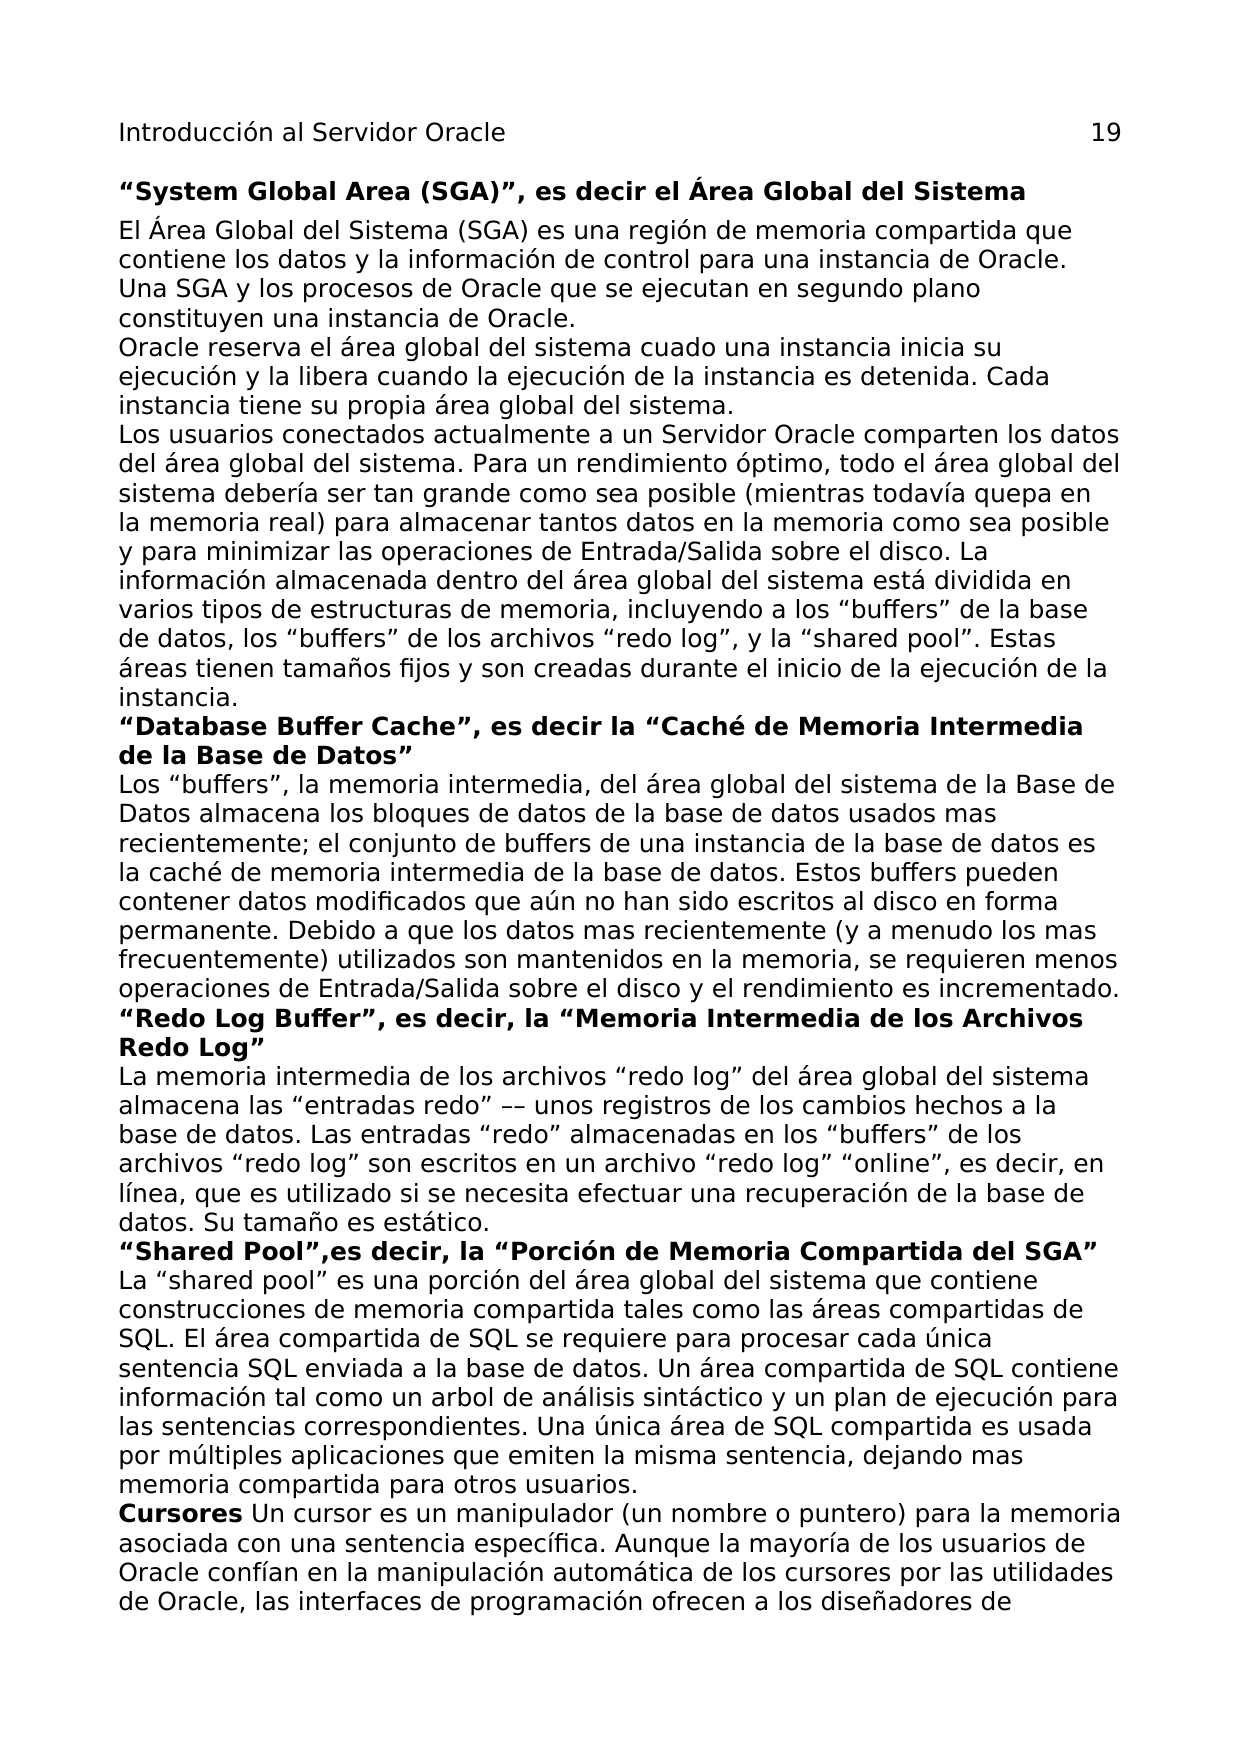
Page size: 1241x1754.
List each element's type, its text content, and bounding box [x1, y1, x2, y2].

text Una SGA y los procesos de Oracle que se ejecutan en segundo plano constituyen una instancia de Oracle. [118, 275, 1122, 333]
text “Shared Pool”,es decir, la “Porción de Memoria Compartida del SGA” [118, 1237, 1122, 1266]
text La “shared pool” es una porción del área global del sistema que contiene construcciones de memoria compartida tales como las áreas compartidas de SQL. El área compartida de SQL se requiere para procesar cada única sentencia SQL enviada a la base de datos. Un área compartida de SQL contiene información tal como un arbol de análisis sintáctico y un plan de ejecución para las sentencias correspondientes. Una única área de SQL compartida es usada por múltiples aplicaciones que emiten la misma sentencia, dejando mas memoria compartida para otros usuarios. [118, 1266, 1122, 1500]
text Oracle reserva el área global del sistema cuado una instancia inicia su ejecución y la libera cuando la ejecución de la instancia es detenida. Cada instancia tiene su propia área global del sistema. [118, 333, 1122, 421]
text Cursores Un cursor es un manipulador (un nombre o puntero) para la memoria asociada con una sentencia específica. Aunque la mayoría de los usuarios de Oracle confían en la manipulación automática de los cursores por las utilidades de Oracle, las interfaces de programación ofrecen a los diseñadores de [118, 1500, 1122, 1616]
text Los “buffers”, la memoria intermedia, del área global del sistema de la Base de Datos almacena los bloques de datos de la base de datos usados mas recientemente; el conjunto de buffers de una instancia de la base de datos es la caché de memoria intermedia de la base de datos. Estos buffers pueden contener datos modificados que aún no han sido escritos al disco en forma permanente. Debido a que los datos mas recientemente (y a menudo los mas frecuentemente) utilizados son mantenidos en la memoria, se requieren menos operaciones de Entrada/Salida sobre el disco y el rendimiento es incrementado. [118, 771, 1122, 1004]
text “Database Buffer Cache”, es decir la “Caché de Memoria Intermedia de la Base de Datos” [118, 712, 1122, 771]
text Los usuarios conectados actualmente a un Servidor Oracle comparten los datos del área global del sistema. Para un rendimiento óptimo, todo el área global del sistema debería ser tan grande como sea posible (mientras todavía quepa en la memoria real) para almacenar tantos datos en la memoria como sea posible y para minimizar las operaciones de Entrada/Salida sobre el disco. La información almacenada dentro del área global del sistema está dividida en varios tipos de estructuras de memoria, incluyendo a los “buffers” de la base de datos, los “buffers” de los archivos “redo log”, y la “shared pool”. Estas áreas tienen tamaños fijos y son creadas durante el inicio de la ejecución de la instancia. [118, 421, 1122, 712]
text El Área Global del Sistema (SGA) es una región de memoria compartida que contiene los datos y la información de control para una instancia de Oracle. [118, 216, 1122, 275]
text “Redo Log Buffer”, es decir, la “Memoria Intermedia de los Archivos Redo Log” [118, 1004, 1122, 1062]
text “System Global Area (SGA)”, es decir el Área Global del Sistema [118, 177, 1122, 206]
text La memoria intermedia de los archivos “redo log” del área global del sistema almacena las “entradas redo” –– unos registros de los cambios hechos a la base de datos. Las entradas “redo” almacenadas en los “buffers” de los archivos “redo log” son escritos en un archivo “redo log” “online”, es decir, en línea, que es utilizado si se necesita efectuar una recuperación de la base de datos. Su tamaño es estático. [118, 1062, 1122, 1237]
